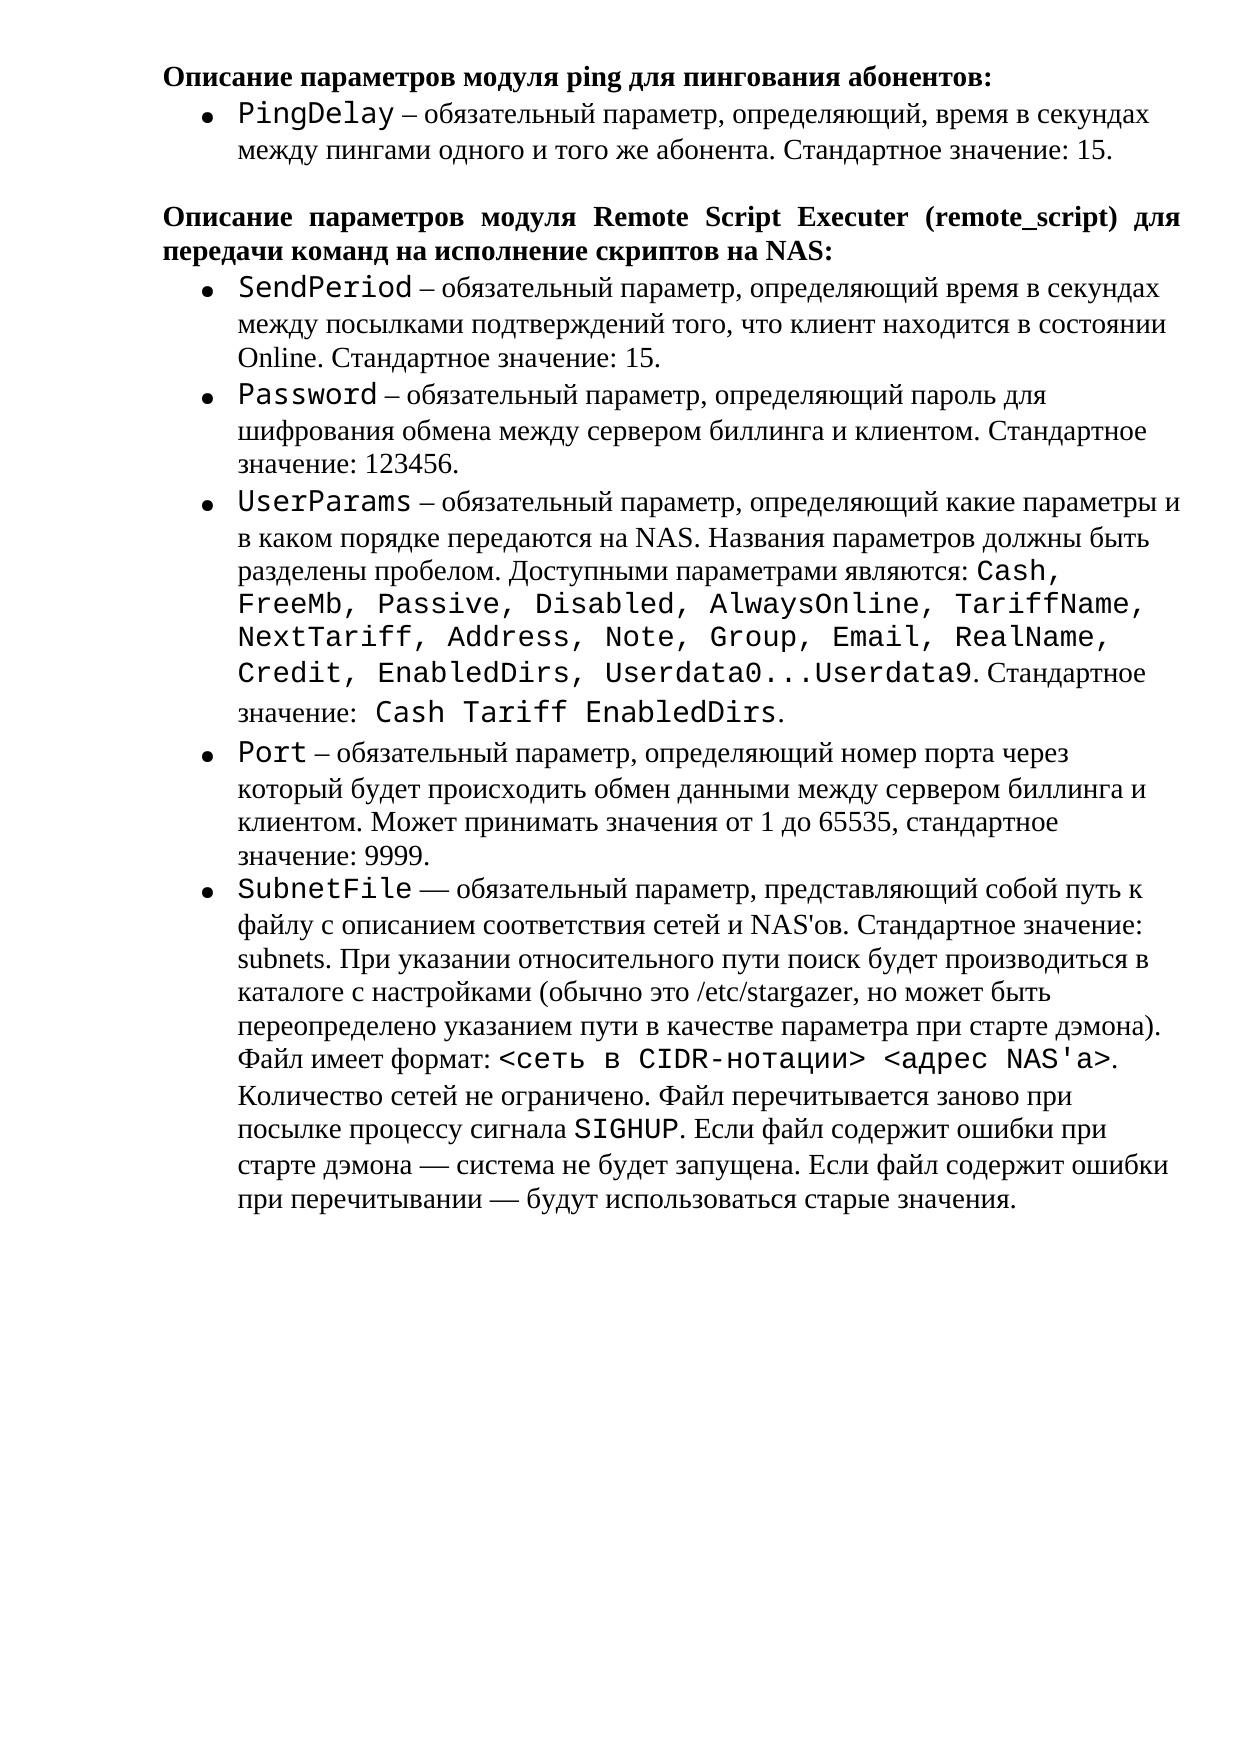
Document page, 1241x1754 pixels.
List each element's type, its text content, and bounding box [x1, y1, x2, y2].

list SendPeriod – обязательный параметр, определяющий время в секундах между посылками подтверждений того, что клиент находится в состоянии Online. Стандартное значение: 15. [200, 266, 1181, 373]
list Password – обязательный параметр, определяющий пароль для шифрования обмена между сервером биллинга и клиентом. Стандартное значение: 123456. [200, 373, 1181, 480]
list UserParams – обязательный параметр, определяющий какие параметры и в каком порядке передаются на NAS. Названия параметров должны быть разделены пробелом. Доступными параметрами являются: Cash, FreeMb, Passive, Disabled, AlwaysOnline, TariffName, NextTariff, Address, Note, Group, Email, RealName, Credit, EnabledDirs, Userdata0...Userdata9. Стандартное значение: Cash Tariff EnabledDirs. [200, 480, 1181, 731]
list SubnetFile — обязательный параметр, представляющий собой путь к файлу с описанием соответствия сетей и NAS'ов. Стандартное значение: subnets. При указании относительного пути поиск будет производиться в каталоге с настройками (обычно это /etc/stargazer, но может быть переопределено указанием пути в качестве параметра при старте дэмона). Файл имеет формат: <сеть в CIDR-нотации> <адрес NAS'а>. Количество сетей не ограничено. Файл перечитывается заново при посылке процессу сигнала SIGHUP. Если файл содержит ошибки при старте дэмона — система не будет запущена. Если файл содержит ошибки при перечитывании — будут использоваться старые значения. [200, 871, 1181, 1214]
text Описание параметров модуля Remote Script Executer (remote_script) для передачи команд на исполнение скриптов на NAS: [162, 199, 1181, 266]
list Port – обязательный параметр, определяющий номер порта через который будет происходить обмен данными между сервером биллинга и клиентом. Может принимать значения от 1 до 65535, стандартное значение: 9999. [200, 731, 1181, 871]
list PingDelay – обязательный параметр, определяющий, время в секундах между пингами одного и того же абонента. Стандартное значение: 15. [200, 93, 1181, 166]
text Описание параметров модуля ping для пингования абонентов: [162, 59, 1181, 93]
